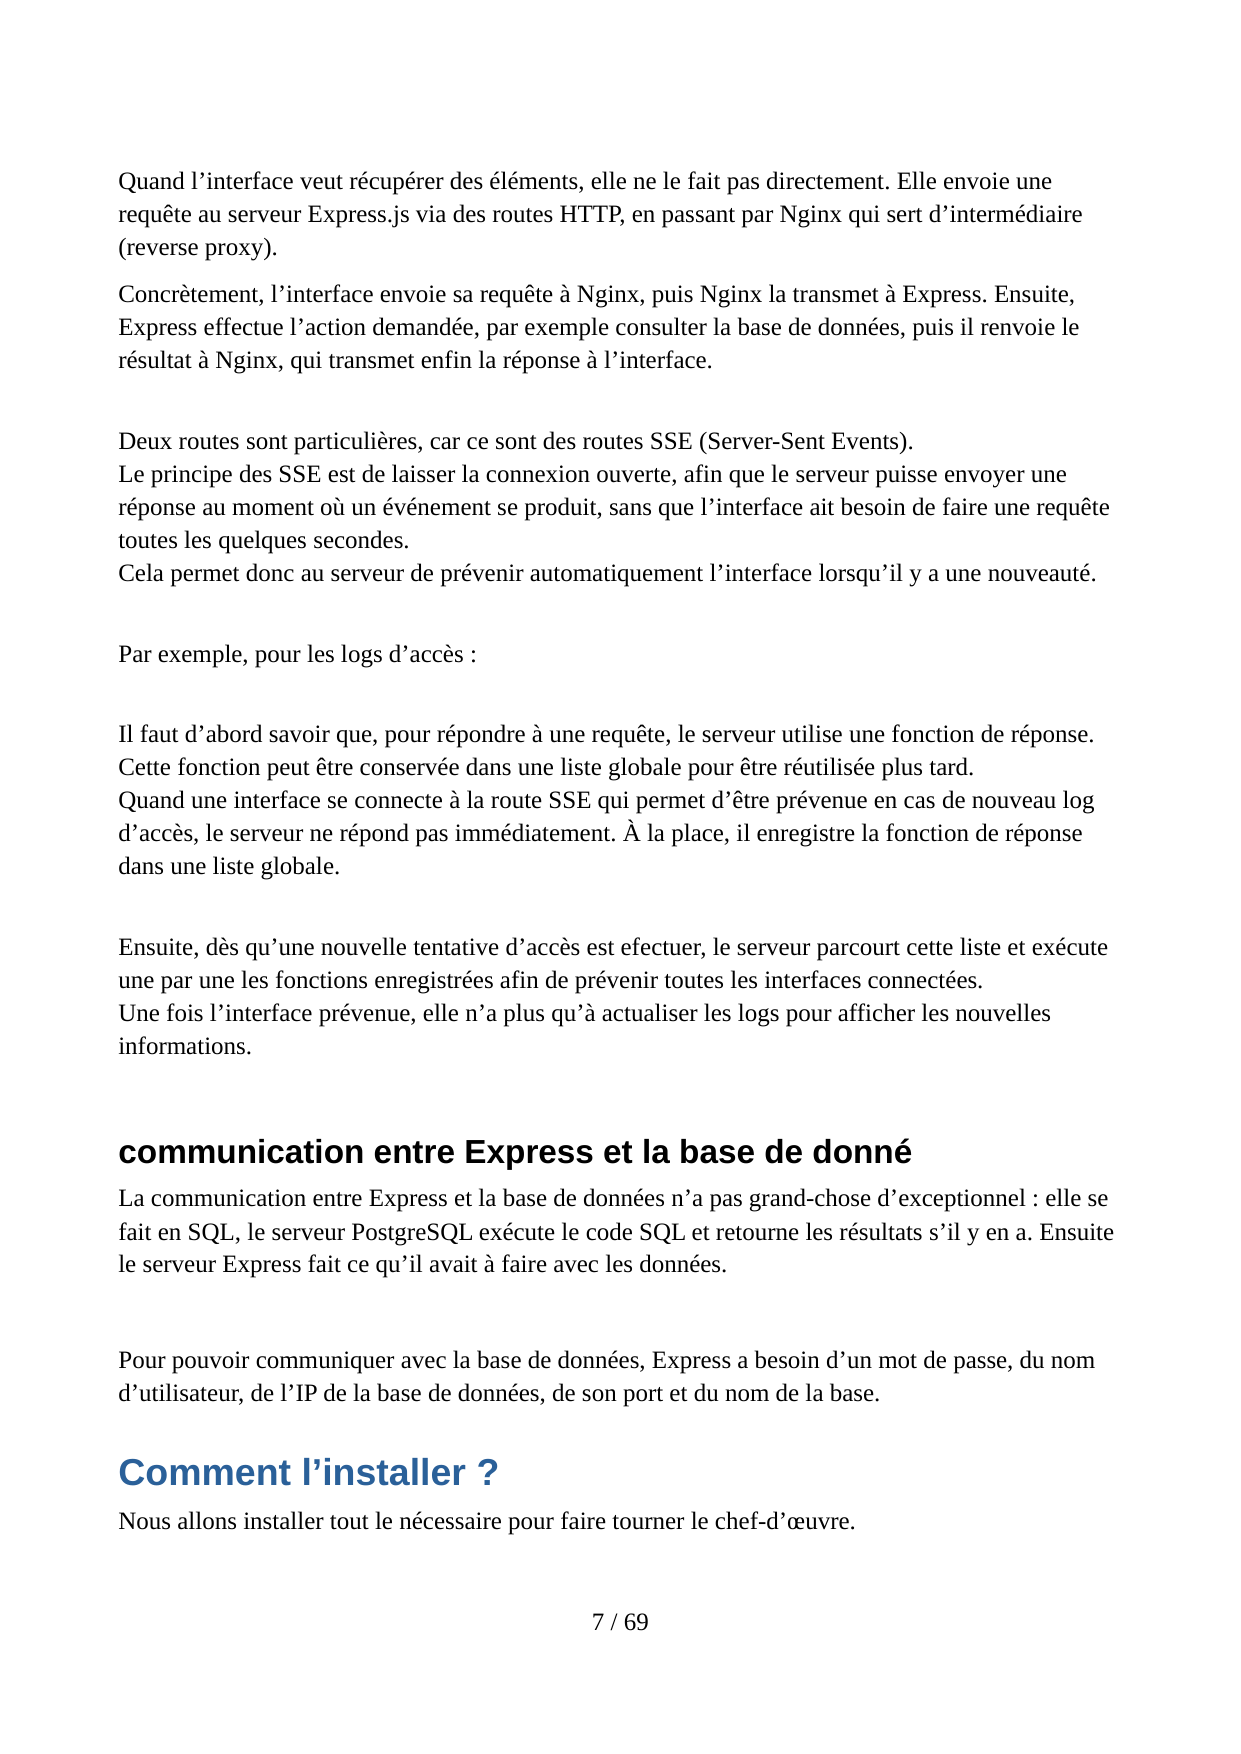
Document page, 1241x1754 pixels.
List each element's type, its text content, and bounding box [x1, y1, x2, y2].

text Concrètement, l’interface envoie sa requête à Nginx, puis Nginx la transmet à Express. Ensuite, Express effectue l’action demandée, par exemple consulter la base de données, puis il renvoie le résultat à Nginx, qui transmet enfin la réponse à l’interface. [118, 279, 1122, 374]
subtitle communication entre Express et la base de donné [118, 1133, 1122, 1171]
text Quand l’interface veut récupérer des éléments, elle ne le fait pas directement. Elle envoie une requête au serveur Express.js via des routes HTTP, en passant par Nginx qui sert d’intermédiaire (reverse proxy). [118, 166, 1122, 261]
text Le principe des SSE est de laisser la connexion ouverte, afin que le serveur puisse envoyer une réponse au moment où un événement se produit, sans que l’interface ait besoin de faire une requête toutes les quelques secondes. [118, 459, 1122, 554]
text Pour pouvoir communiquer avec la base de données, Express a besoin d’un mot de passe, du nom d’utilisateur, de l’IP de la base de données, de son port et du nom de la base. [118, 1345, 1122, 1407]
text Quand une interface se connecte à la route SSE qui permet d’être prévenue en cas de nouveau log d’accès, le serveur ne répond pas immédiatement. À la place, il enregistre la fonction de réponse dans une liste globale. [118, 785, 1122, 880]
text Deux routes sont particulières, car ce sont des routes SSE (Server-Sent Events). [118, 426, 1122, 455]
text Ensuite, dès qu’une nouvelle tentative d’accès est efectuer, le serveur parcourt cette liste et exécute une par une les fonctions enregistrées afin de prévenir toutes les interfaces connectées. [118, 932, 1122, 994]
text La communication entre Express et la base de données n’a pas grand-chose d’exceptionnel : elle se fait en SQL, le serveur PostgreSQL exécute le code SQL et retourne les résultats s’il y en a. Ensuite le serveur Express fait ce qu’il avait à faire avec les données. [118, 1183, 1122, 1278]
text Une fois l’interface prévenue, elle n’a plus qu’à actualiser les logs pour afficher les nouvelles informations. [118, 998, 1122, 1060]
text Cela permet donc au serveur de prévenir automatiquement l’interface lorsqu’il y a une nouveauté. [118, 558, 1122, 587]
text Il faut d’abord savoir que, pour répondre à une requête, le serveur utilise une fonction de réponse. Cette fonction peut être conservée dans une liste globale pour être réutilisée plus tard. [118, 719, 1122, 781]
subtitle Comment l’installer ? [118, 1450, 1122, 1493]
text Par exemple, pour les logs d’accès : [118, 639, 1122, 667]
text Nous allons installer tout le nécessaire pour faire tourner le chef-d’œuvre. [118, 1506, 1122, 1535]
